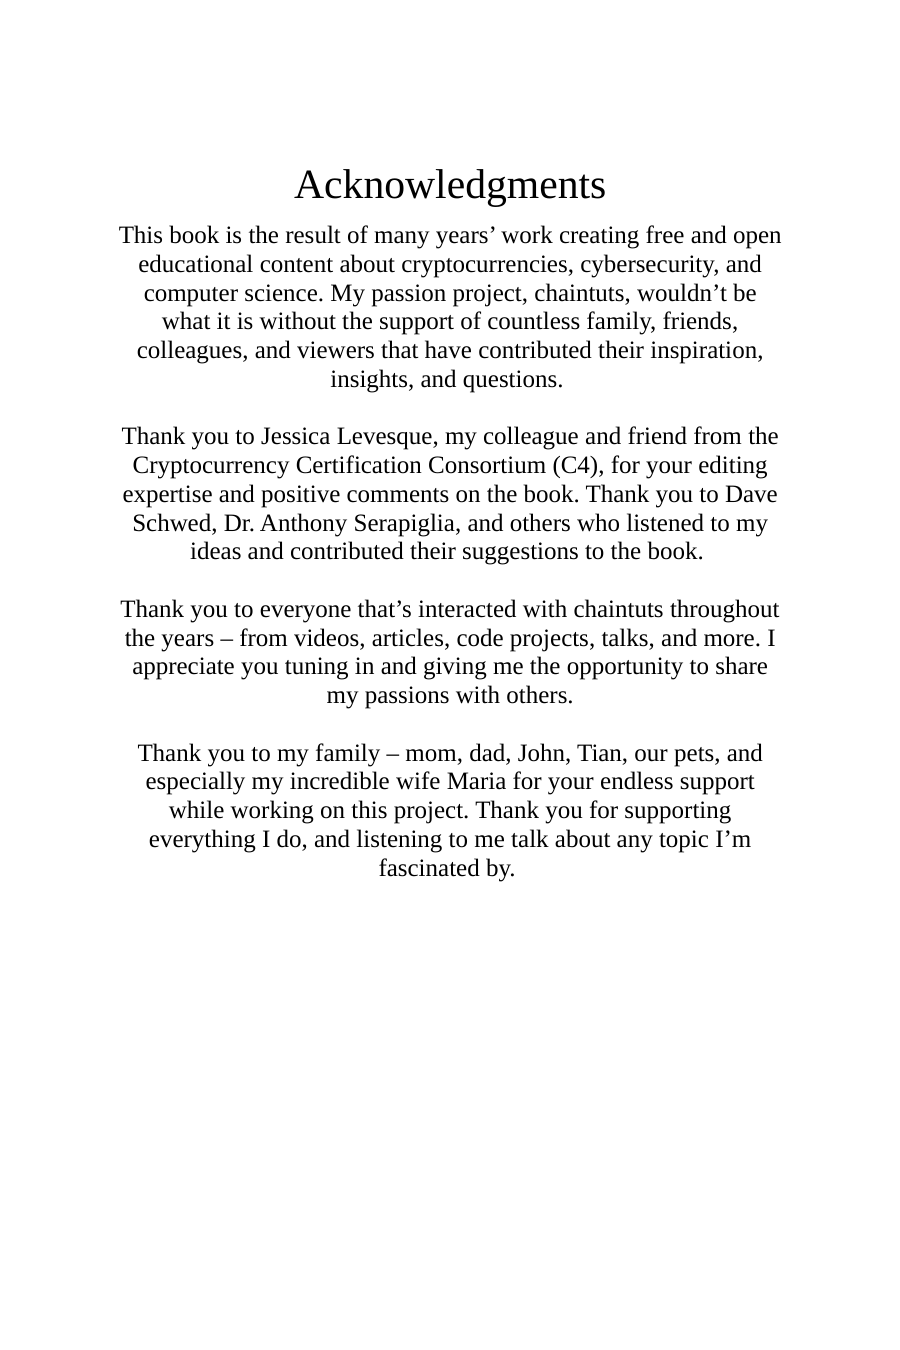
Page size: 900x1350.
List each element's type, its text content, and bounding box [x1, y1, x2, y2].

subtitle Acknowledgments [118, 160, 782, 208]
text Thank you to Jessica Levesque, my colleague and friend from the Cryptocurrency Certification Consortium (C4), for your editing expertise and positive comments on the book. Thank you to Dave Schwed, Dr. Anthony Serapiglia, and others who listened to my ideas and contributed their suggestions to the book. [118, 421, 782, 565]
text This book is the result of many years’ work creating free and open educational content about cryptocurrencies, cybersecurity, and computer science. My passion project, chaintuts, wouldn’t be what it is without the support of countless family, friends, colleagues, and viewers that have contributed their inspiration, insights, and questions. [118, 220, 782, 393]
text Thank you to everyone that’s interacted with chaintuts throughout the years – from videos, articles, code projects, talks, and more. I appreciate you tuning in and giving me the opportunity to share my passions with others. [118, 594, 782, 709]
text Thank you to my family – mom, dad, John, Tian, our pets, and especially my incredible wife Maria for your endless support while working on this project. Thank you for supporting everything I do, and listening to me talk about any topic I’m fascinated by. [118, 738, 782, 881]
